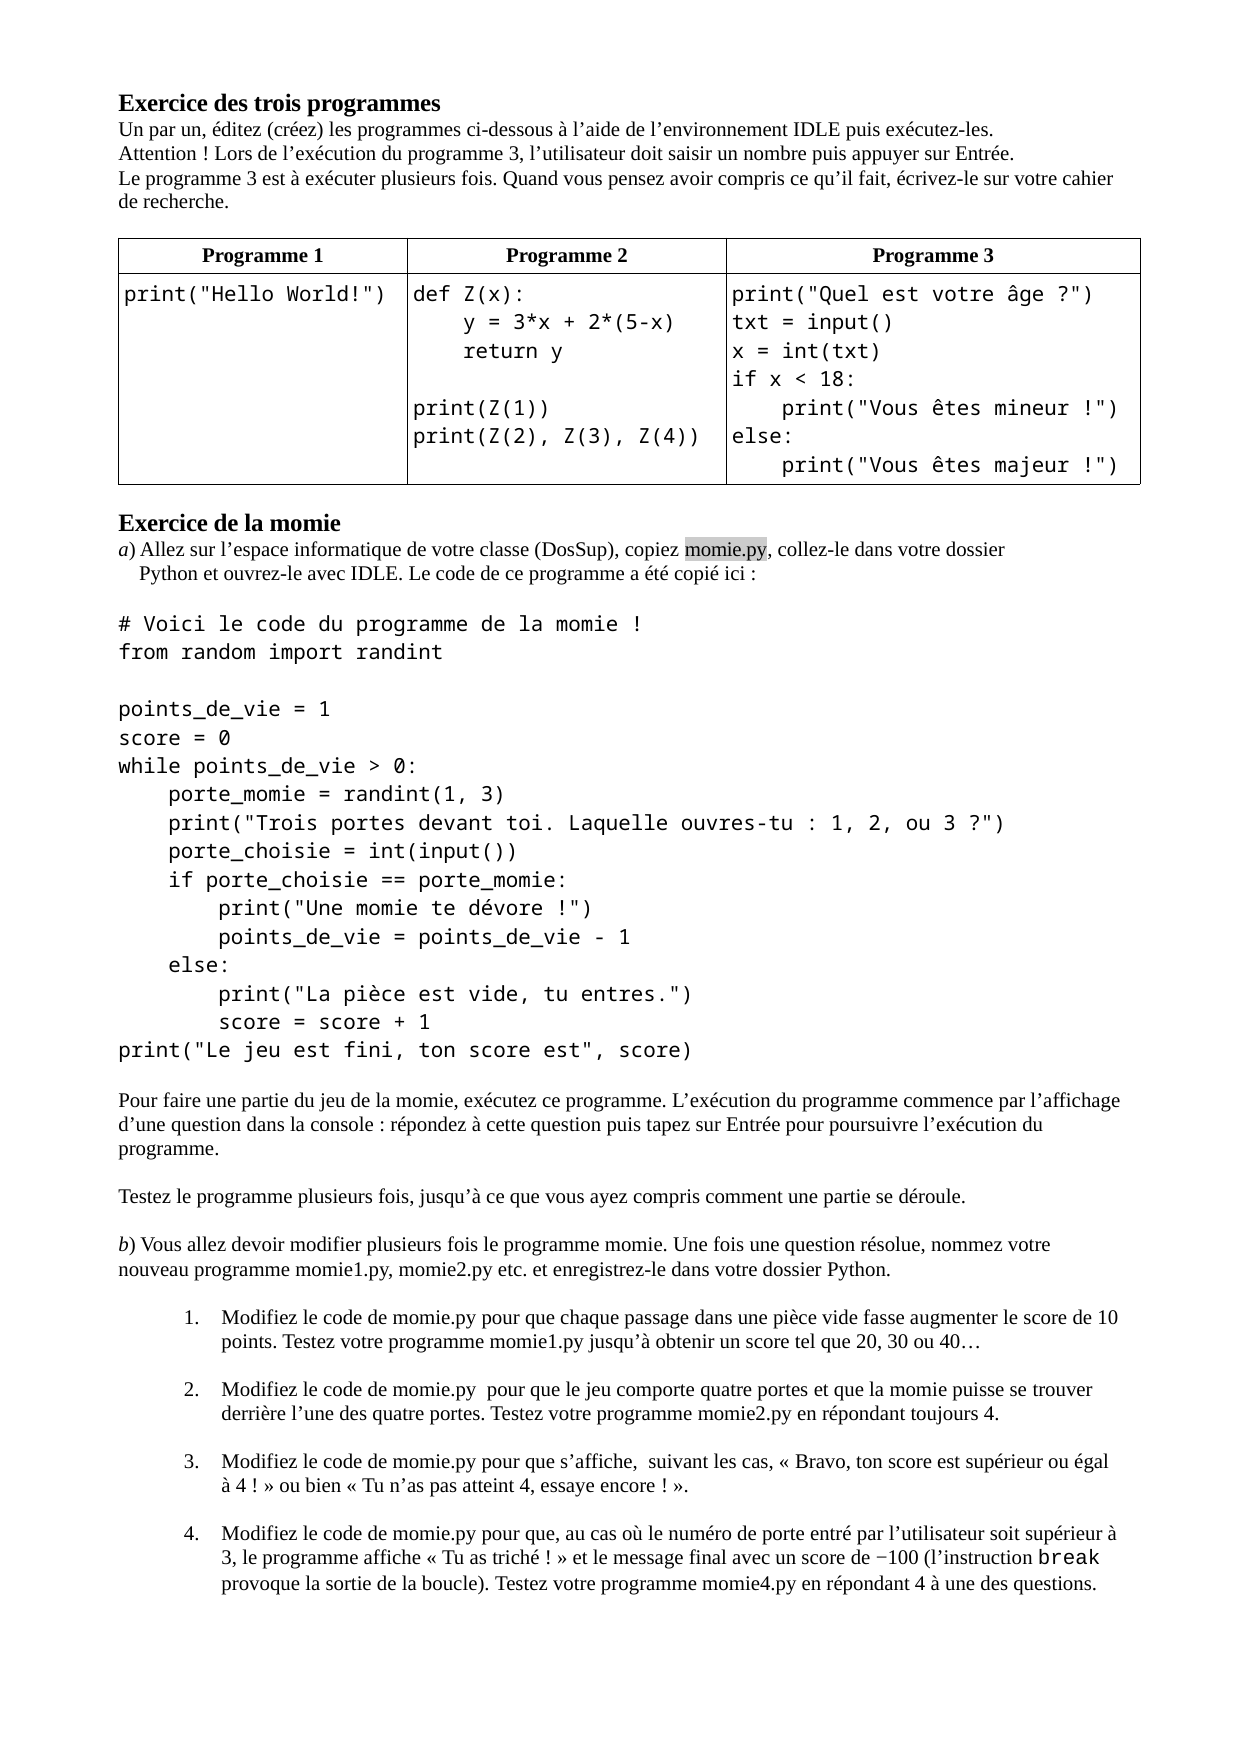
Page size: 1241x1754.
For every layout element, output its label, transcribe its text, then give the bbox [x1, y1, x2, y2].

text print("Le jeu est fini, ton score est", score) [118, 1036, 1122, 1064]
text a) Allez sur l’espace informatique de votre classe (DosSup), copiez momie.py, collez-le dans votre dossier [118, 537, 1122, 561]
list Modifiez le code de momie.py pour que chaque passage dans une pièce vide fasse augmenter le score de 10 points. Testez votre programme momie1.py jusqu’à obtenir un score tel que 20, 30 ou 40… [184, 1304, 1122, 1353]
text print("Une momie te dévore !") [118, 893, 1122, 922]
text Pour faire une partie du jeu de la momie, exécutez ce programme. L’exécution du programme commence par l’affichage d’une question dans la console : répondez à cette question puis tapez sur Entrée pour poursuivre l’exécution du programme. [118, 1088, 1122, 1160]
text Le programme 3 est à exécuter plusieurs fois. Quand vous pensez avoir compris ce qu’il fait, écrivez-le sur votre cahier de recherche. [118, 165, 1122, 213]
text from random import randint [118, 637, 1122, 666]
text Exercice de la momie [118, 508, 1122, 537]
text # Voici le code du programme de la momie ! [118, 609, 1122, 637]
text Python et ouvrez-le avec IDLE. Le code de ce programme a été copié ici : [118, 561, 1122, 585]
table_header Programme 3 [727, 239, 1140, 273]
table_header Programme 2 [408, 239, 726, 273]
list Modifiez le code de momie.py pour que le jeu comporte quatre portes et que la momie puisse se trouver derrière l’une des quatre portes. Testez votre programme momie2.py en répondant toujours 4. [184, 1377, 1122, 1425]
list Modifiez le code de momie.py pour que s’affiche, suivant les cas, « Bravo, ton score est supérieur ou égal à 4 ! » ou bien « Tu n’as pas atteint 4, essaye encore ! ». [184, 1449, 1122, 1497]
text Exercice des trois programmes [118, 88, 1122, 117]
text Attention ! Lors de l’exécution du programme 3, l’utilisateur doit saisir un nombre puis appuyer sur Entrée. [118, 141, 1122, 165]
text points_de_vie = 1 [118, 694, 1122, 723]
text Testez le programme plusieurs fois, jusqu’à ce que vous ayez compris comment une partie se déroule. [118, 1184, 1122, 1208]
list Modifiez le code de momie.py pour que, au cas où le numéro de porte entré par l’utilisateur soit supérieur à 3, le programme affiche « Tu as triché ! » et le message final avec un score de −100 (l’instruction break provoque la sortie de la boucle). Testez votre programme momie4.py en répondant 4 à une des questions. [184, 1521, 1122, 1595]
text Un par un, éditez (créez) les programmes ci-dessous à l’aide de l’environnement IDLE puis exécutez-les. [118, 117, 1122, 141]
text score = 0 [118, 723, 1122, 751]
text porte_momie = randint(1, 3) [118, 779, 1122, 808]
text b) Vous allez devoir modifier plusieurs fois le programme momie. Une fois une question résolue, nommez votre nouveau programme momie1.py, momie2.py etc. et enregistrez-le dans votre dossier Python. [118, 1232, 1122, 1281]
text points_de_vie = points_de_vie - 1 [118, 922, 1122, 950]
text else: [118, 950, 1122, 979]
table_cell print("Quel est votre âge ?") txt = input() x = int(txt) if x < 18: print("Vous êtes mineur !") else: print("Vous êtes majeur !") [727, 274, 1140, 484]
text while points_de_vie > 0: [118, 751, 1122, 779]
table_cell print("Hello World!") [119, 274, 407, 484]
text print("Trois portes devant toi. Laquelle ouvres-tu : 1, 2, ou 3 ?") [118, 808, 1122, 836]
table_cell def Z(x): y = 3*x + 2*(5-x) return y print(Z(1)) print(Z(2), Z(3), Z(4)) [408, 274, 726, 484]
text if porte_choisie == porte_momie: [118, 865, 1122, 893]
text score = score + 1 [118, 1007, 1122, 1036]
table_header Programme 1 [119, 239, 407, 273]
text porte_choisie = int(input()) [118, 836, 1122, 865]
text print("La pièce est vide, tu entres.") [118, 979, 1122, 1007]
